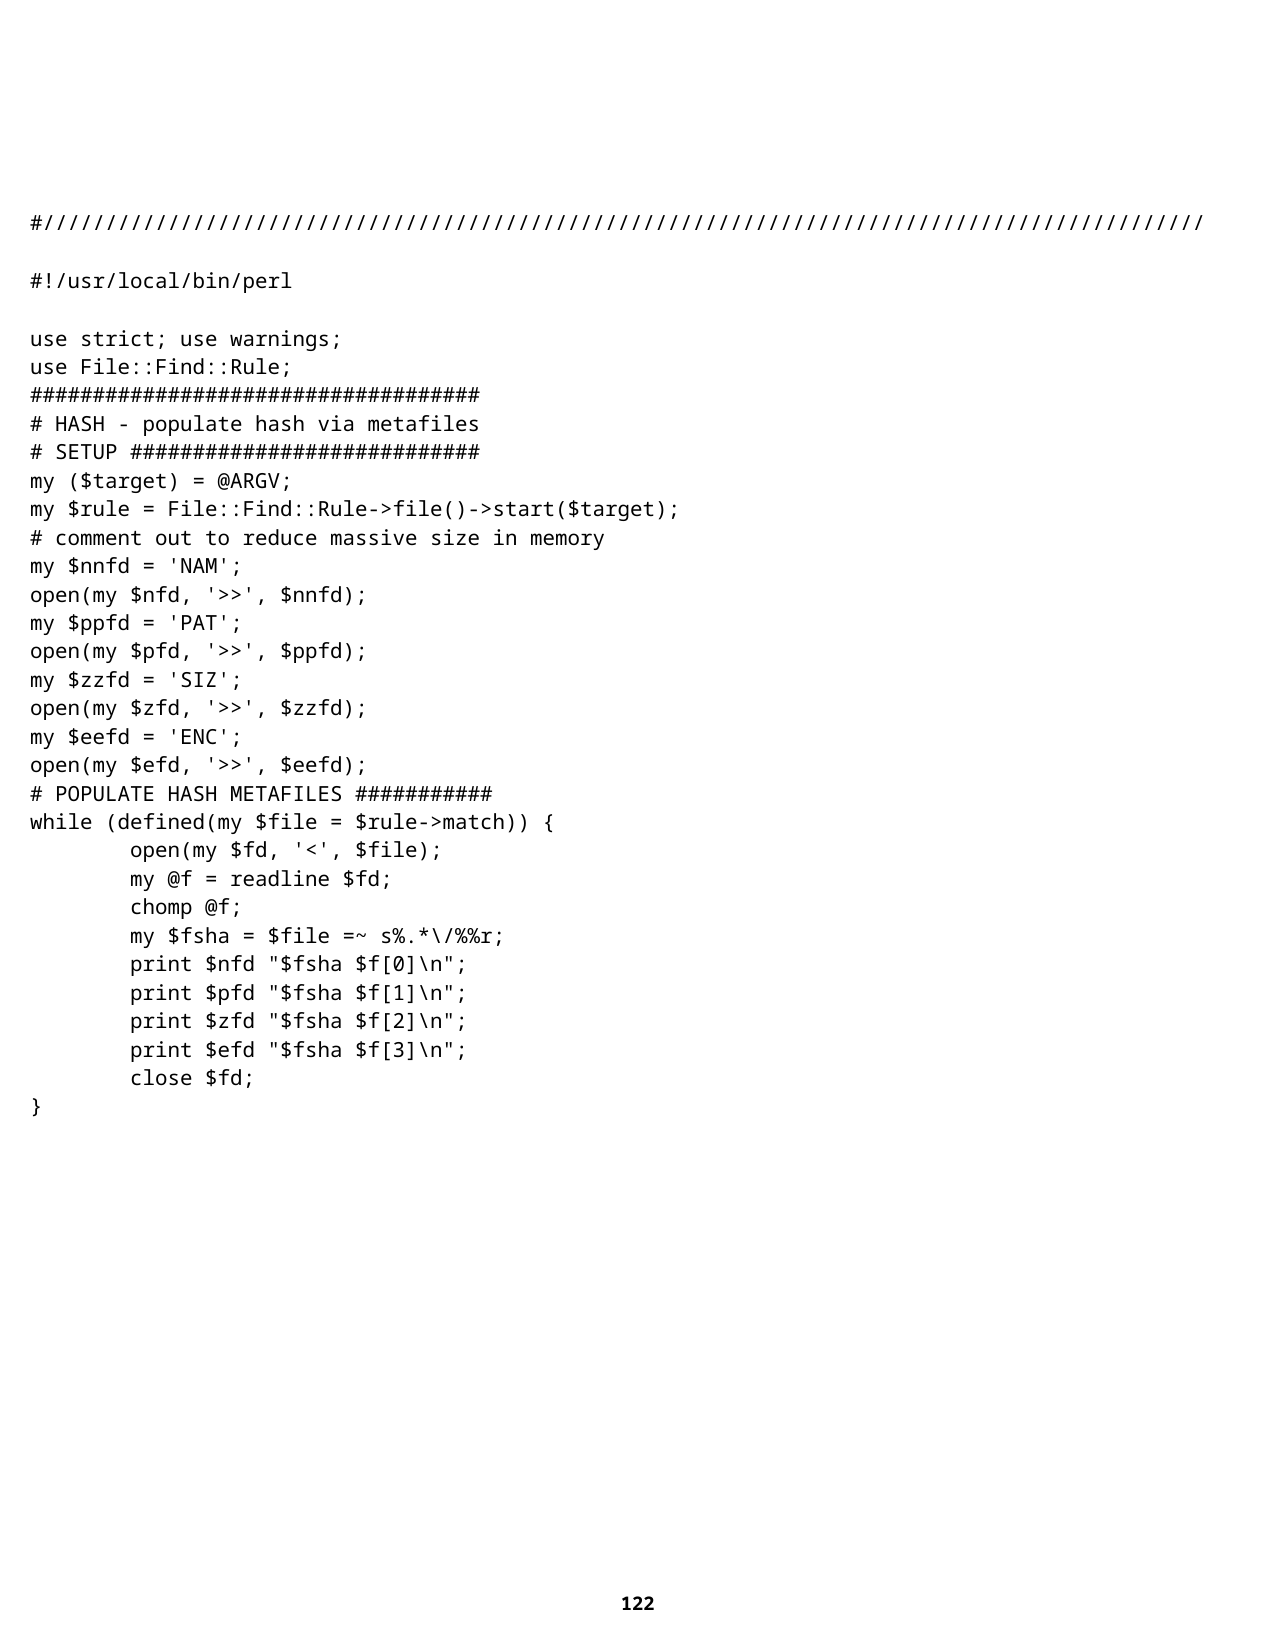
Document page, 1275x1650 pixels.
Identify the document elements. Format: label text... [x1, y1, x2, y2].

text # comment out to reduce massive size in memory [30, 523, 1245, 551]
text open(my $nfd, '>>', $nnfd); [30, 580, 1245, 608]
text #!/usr/local/bin/perl [30, 266, 1245, 294]
text print $zfd "$fsha $f[2]\n"; [30, 1006, 1245, 1035]
text chomp @f; [30, 892, 1245, 921]
text my $nnfd = 'NAM'; [30, 551, 1245, 580]
text print $nfd "$fsha $f[0]\n"; [30, 949, 1245, 978]
text my $eefd = 'ENC'; [30, 722, 1245, 750]
text use strict; use warnings; [30, 324, 1245, 352]
text open(my $fd, '<', $file); [30, 836, 1245, 864]
text #///////////////////////////////////////////////////////////////////////////////////////////// [30, 208, 1245, 236]
text # POPULATE HASH METAFILES ########### [30, 779, 1245, 807]
text close $fd; [30, 1063, 1245, 1092]
text # SETUP ############################ [30, 437, 1245, 466]
text my ($target) = @ARGV; [30, 466, 1245, 494]
text print $efd "$fsha $f[3]\n"; [30, 1035, 1245, 1063]
text #################################### [30, 381, 1245, 409]
text open(my $efd, '>>', $eefd); [30, 750, 1245, 779]
text } [30, 1092, 1245, 1120]
text open(my $pfd, '>>', $ppfd); [30, 637, 1245, 665]
text # HASH - populate hash via metafiles [30, 409, 1245, 437]
text open(my $zfd, '>>', $zzfd); [30, 693, 1245, 722]
text my $rule = File::Find::Rule->file()->start($target); [30, 494, 1245, 523]
text use File::Find::Rule; [30, 352, 1245, 381]
text print $pfd "$fsha $f[1]\n"; [30, 978, 1245, 1006]
text my @f = readline $fd; [30, 864, 1245, 892]
text my $zzfd = 'SIZ'; [30, 665, 1245, 693]
text while (defined(my $file = $rule->match)) { [30, 807, 1245, 836]
text my $fsha = $file =~ s%.*\/%%r; [30, 921, 1245, 949]
text my $ppfd = 'PAT'; [30, 608, 1245, 637]
